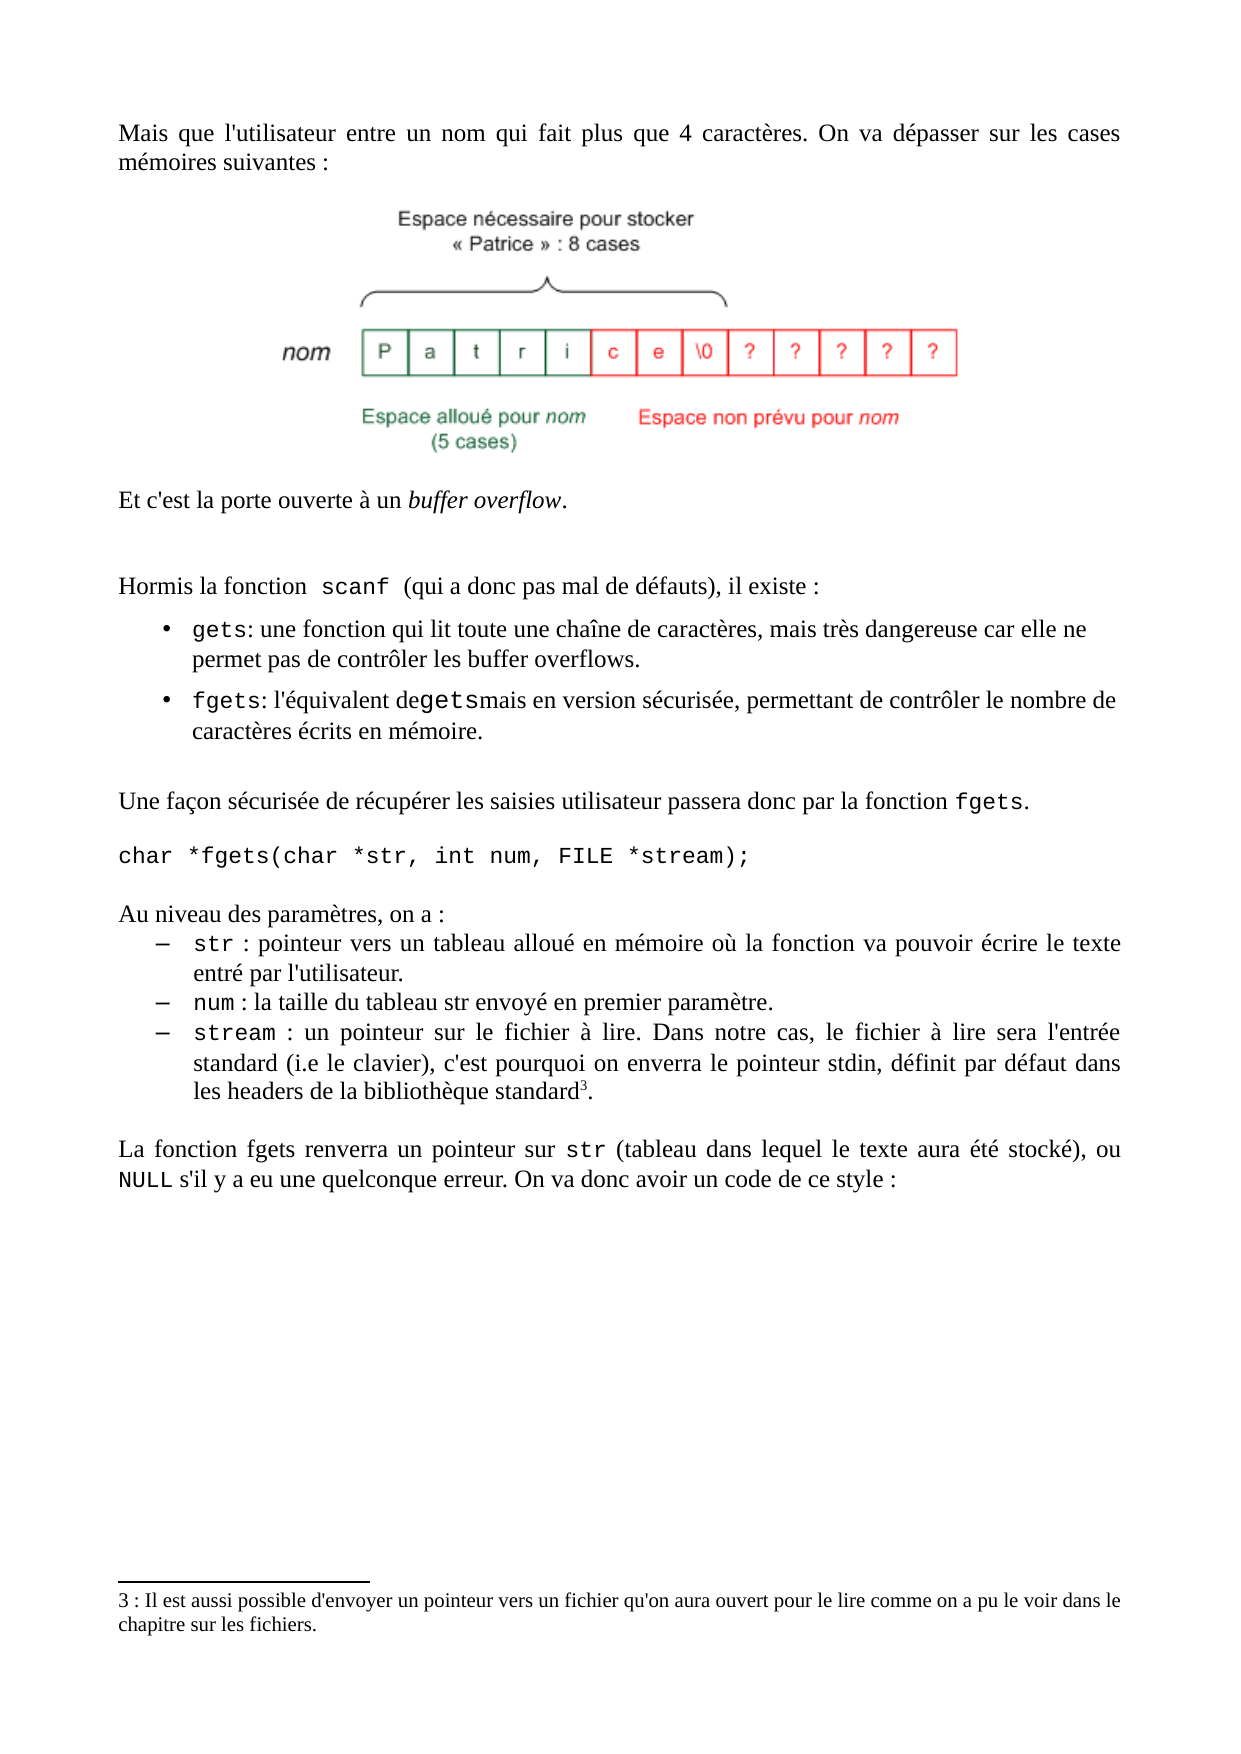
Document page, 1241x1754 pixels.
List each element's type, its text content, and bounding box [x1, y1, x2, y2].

text Hormis la fonction scanf (qui a donc pas mal de défauts), il existe : [118, 571, 1122, 601]
list : Il est aussi possible d'envoyer un pointeur vers un fichier qu'on aura ouvert pour le lire comme on a pu le voir dans le chapitre sur les fichiers. [118, 1588, 1122, 1636]
text Une façon sécurisée de récupérer les saisies utilisateur passera donc par la fonction fgets. [118, 786, 1122, 816]
list gets: une fonction qui lit toute une chaîne de caractères, mais très dangereuse car elle ne permet pas de contrôler les buffer overflows. [162, 614, 1122, 673]
picture [282, 204, 958, 456]
text Et c'est la porte ouverte à un buffer overflow. [118, 485, 1122, 513]
list num : la taille du tableau str envoyé en premier paramètre. [156, 987, 1122, 1017]
text La fonction fgets renverra un pointeur sur str (tableau dans lequel le texte aura été stocké), ou NULL s'il y a eu une quelconque erreur. On va donc avoir un code de ce style : [118, 1134, 1122, 1194]
list str : pointeur vers un tableau alloué en mémoire où la fonction va pouvoir écrire le texte entré par l'utilisateur. [156, 928, 1122, 987]
list fgets: l'équivalent degetsmais en version sécurisée, permettant de contrôler le nombre de caractères écrits en mémoire. [162, 685, 1122, 745]
list stream : un pointeur sur le fichier à lire. Dans notre cas, le fichier à lire sera l'entrée standard (i.e le clavier), c'est pourquoi on enverra le pointeur stdin, définit par défaut dans les headers de la bibliothèque standard. [156, 1017, 1122, 1105]
text Mais que l'utilisateur entre un nom qui fait plus que 4 caractères. On va dépasser sur les cases mémoires suivantes : [118, 118, 1122, 176]
text char *fgets(char *str, int num, FILE *stream); [118, 845, 1122, 871]
text Au niveau des paramètres, on a : [118, 899, 1122, 928]
